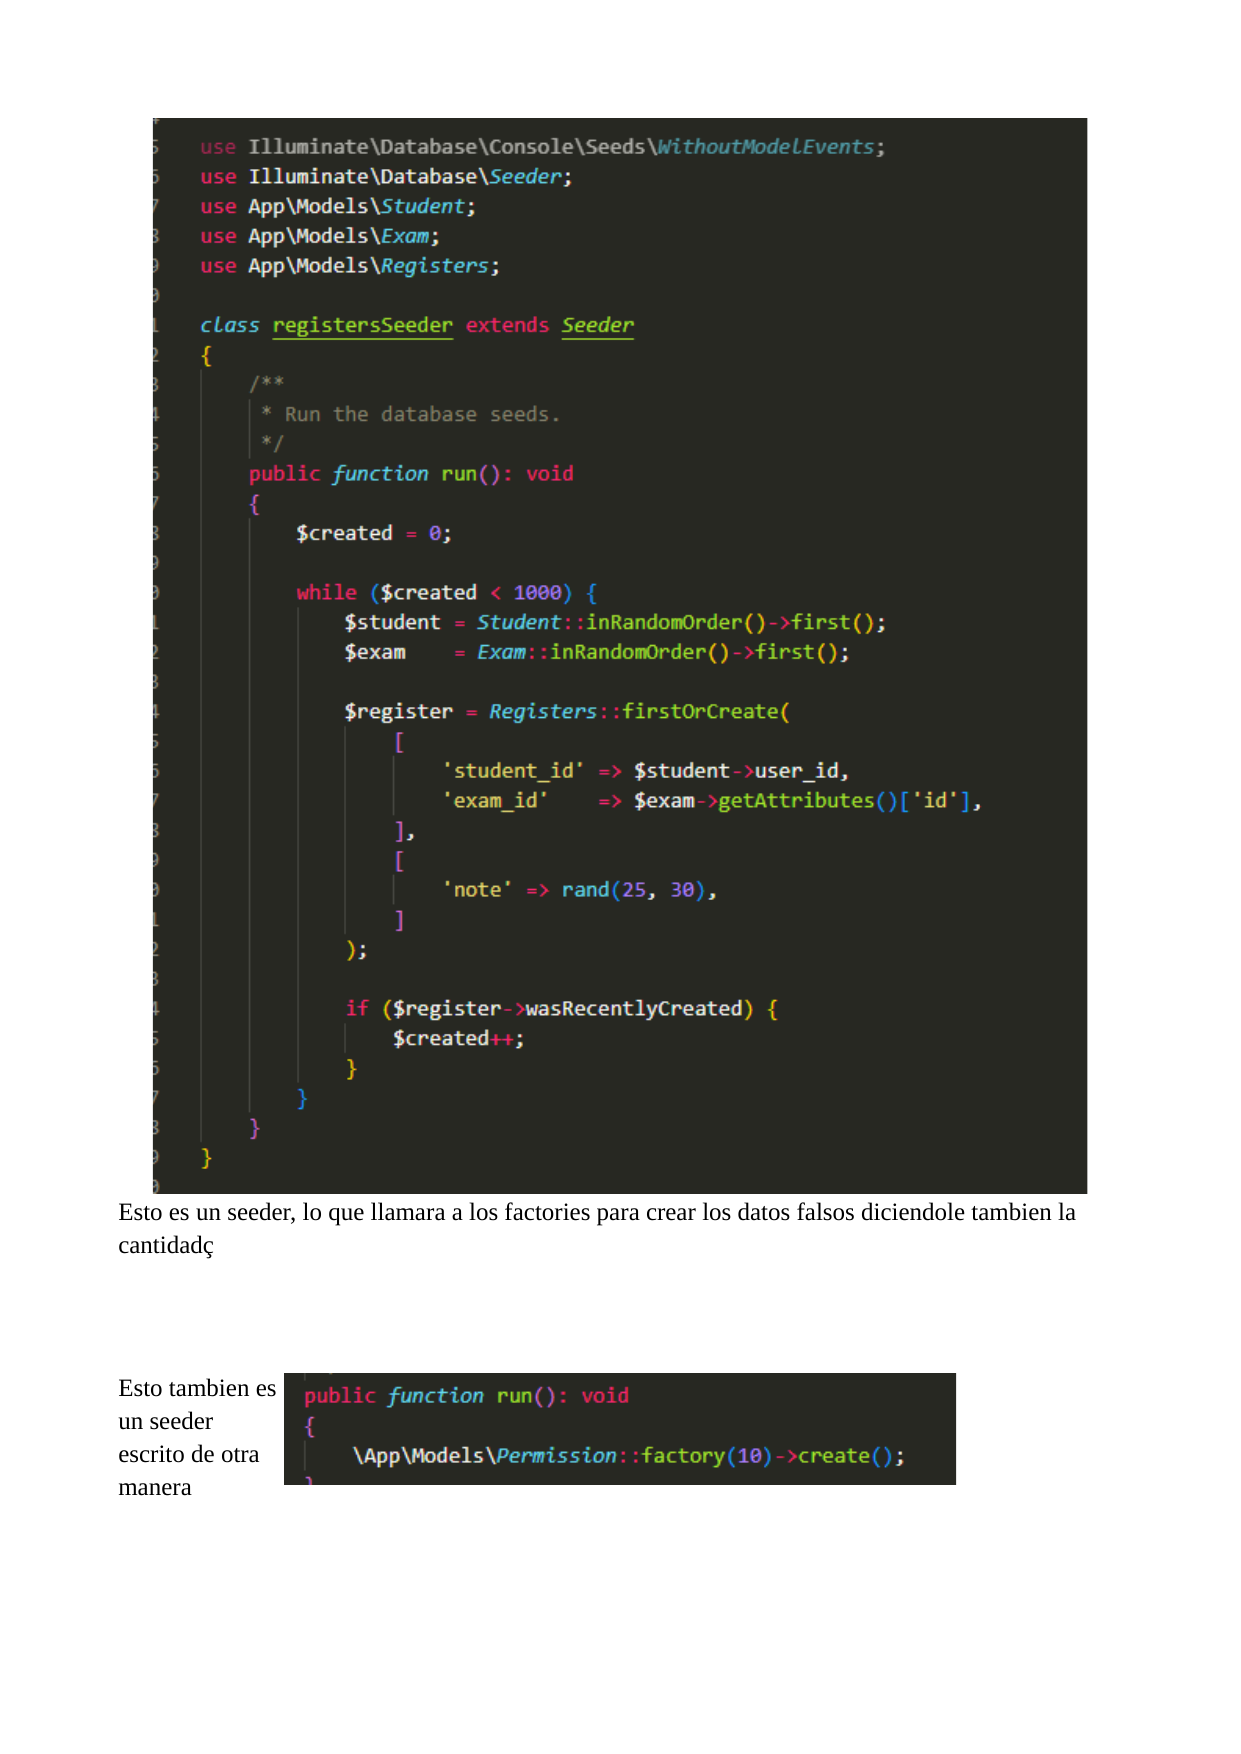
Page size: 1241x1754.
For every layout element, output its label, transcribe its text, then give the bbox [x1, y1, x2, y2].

text Esto es un seeder, lo que llamara a los factories para crear los datos falsos diciendole tambien la cantidadç [118, 118, 1122, 1259]
text Esto tambien es un seeder escrito de otra manera [118, 1373, 1122, 1501]
picture [284, 1373, 957, 1485]
picture [152, 118, 1088, 1194]
